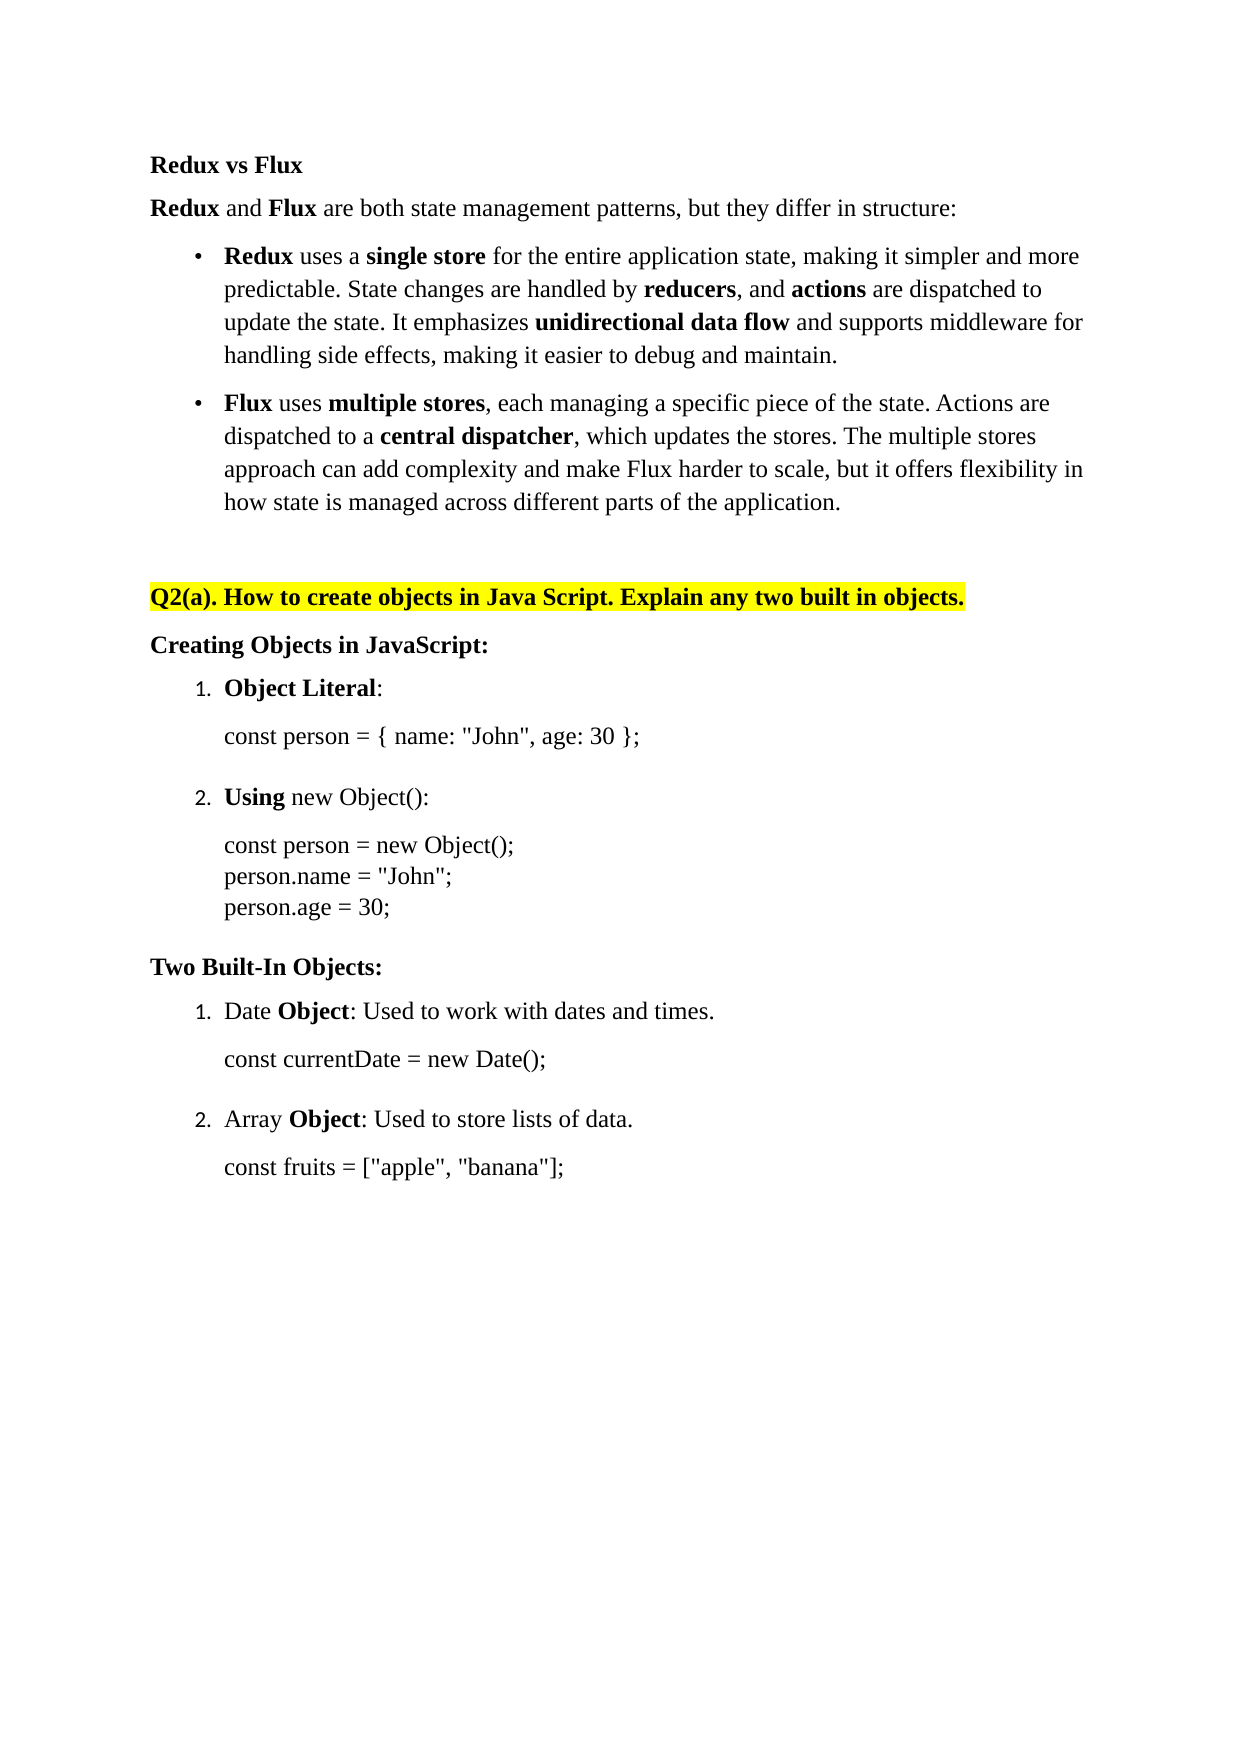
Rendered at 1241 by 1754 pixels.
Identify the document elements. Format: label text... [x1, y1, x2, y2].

subtitle Creating Objects in JavaScript: [150, 630, 1090, 659]
subtitle Two Built-In Objects: [150, 952, 1090, 981]
list const fruits = ["apple", "banana"]; [194, 1152, 1090, 1181]
list Date Object: Used to work with dates and times. [194, 996, 1090, 1025]
list const currentDate = new Date(); [194, 1044, 1090, 1073]
text Q2(a). How to create objects in Java Script. Explain any two built in objects. [150, 582, 1090, 611]
list Redux uses a single store for the entire application state, making it simpler and more predictable. State changes are handled by reducers, and actions are dispatched to update the state. It emphasizes unidirectional data flow and supports middleware for handling side effects, making it easier to debug and maintain. [194, 241, 1090, 369]
subtitle Redux vs Flux [150, 150, 1090, 179]
list Using new Object(): [194, 782, 1090, 811]
list person.age = 30; [194, 892, 1090, 921]
list Array Object: Used to store lists of data. [194, 1104, 1090, 1133]
list person.name = "John"; [194, 861, 1090, 889]
list const person = new Object(); [194, 830, 1090, 858]
list Object Literal: [194, 673, 1090, 702]
list Flux uses multiple stores, each managing a specific piece of the state. Actions are dispatched to a central dispatcher, which updates the stores. The multiple stores approach can add complexity and make Flux harder to scale, but it offers flexibility in how state is managed across different parts of the application. [194, 388, 1090, 516]
text Redux and Flux are both state management patterns, but they differ in structure: [150, 193, 1090, 222]
list const person = { name: "John", age: 30 }; [194, 721, 1090, 750]
